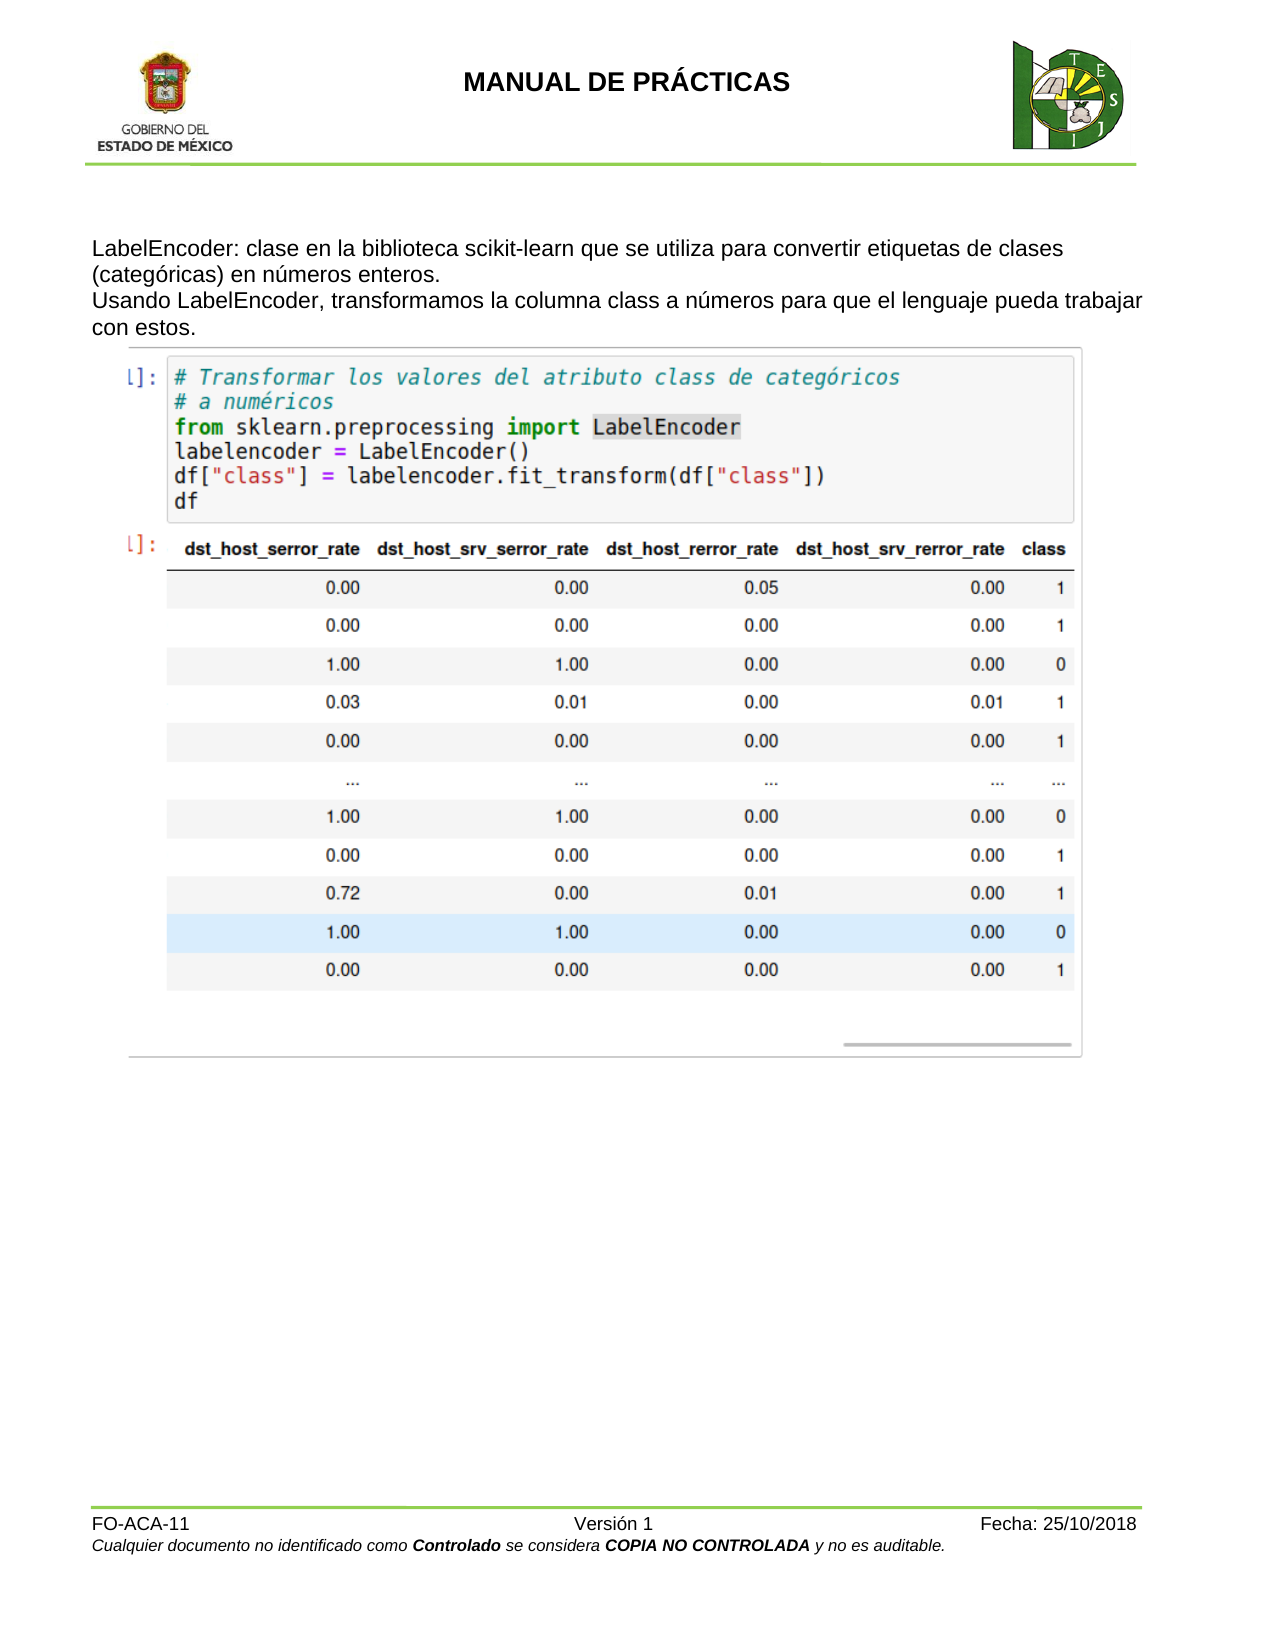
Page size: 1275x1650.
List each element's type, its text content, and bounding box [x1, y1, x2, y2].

picture [89, 41, 235, 160]
picture [1012, 40, 1130, 156]
text LabelEncoder: clase en la biblioteca scikit-learn que se utiliza para convertir etiquetas de clases (categóricas) en números enteros. Usando LabelEncoder, transformamos la columna class a números para que el lenguaje pueda trabajar con estos. [92, 235, 1177, 340]
picture [128, 341, 1083, 1065]
